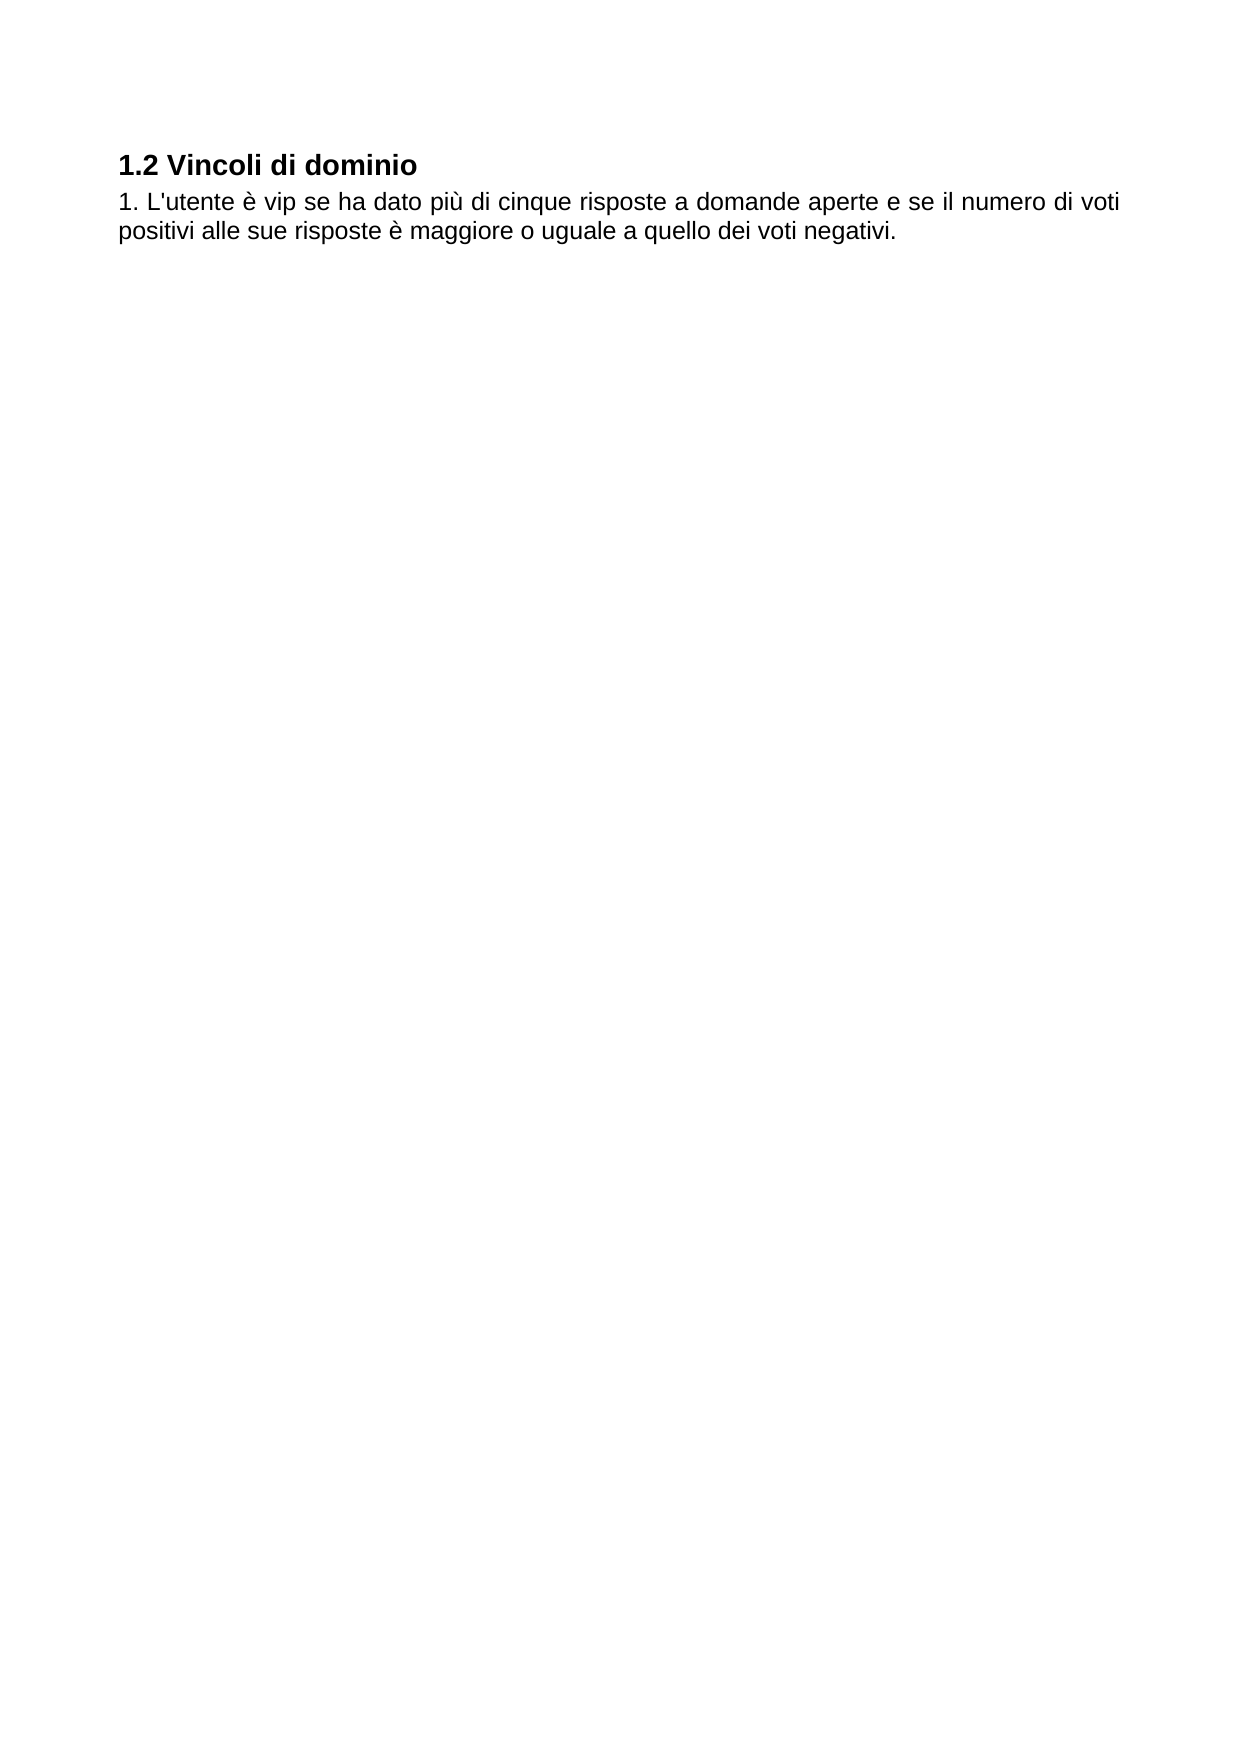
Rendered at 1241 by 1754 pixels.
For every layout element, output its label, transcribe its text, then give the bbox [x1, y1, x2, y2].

subtitle 1.2 Vincoli di dominio [118, 148, 1122, 181]
text 1. L'utente è vip se ha dato più di cinque risposte a domande aperte e se il numero di voti positivi alle sue risposte è maggiore o uguale a quello dei voti negativi. [118, 187, 1122, 245]
